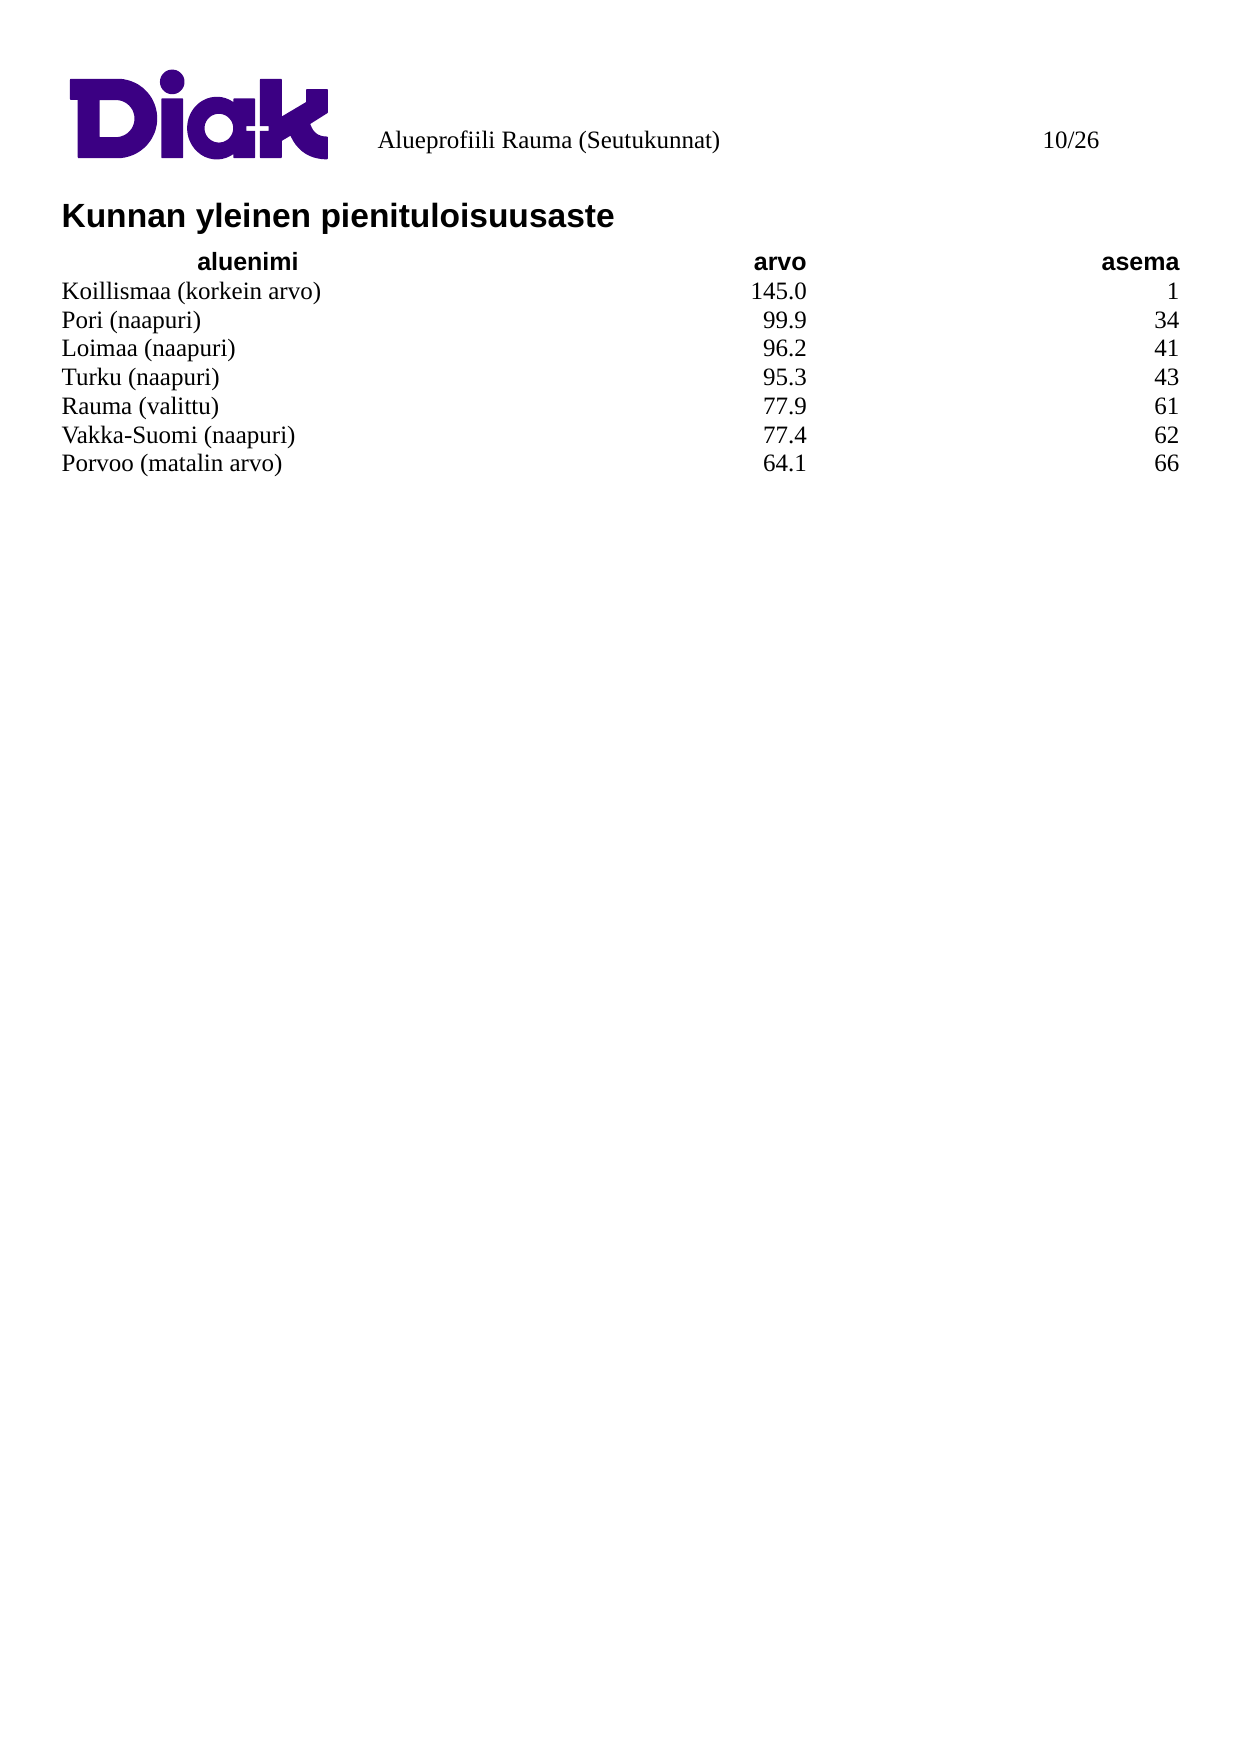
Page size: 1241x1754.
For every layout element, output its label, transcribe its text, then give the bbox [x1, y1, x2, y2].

table_cell 64.1 [434, 449, 806, 477]
table_cell 145.0 [434, 276, 806, 305]
table_cell 95.3 [434, 362, 806, 391]
table_cell 77.4 [434, 420, 806, 448]
table_cell Porvoo (matalin arvo) [61, 449, 434, 477]
table_cell 1 [806, 276, 1179, 305]
table_cell 43 [806, 362, 1179, 391]
table_cell 41 [806, 334, 1179, 362]
table_cell Vakka-Suomi (naapuri) [61, 420, 434, 448]
table_header asema [806, 247, 1179, 276]
table_cell 99.9 [434, 305, 806, 333]
table_cell 61 [806, 391, 1179, 420]
table_cell 62 [806, 420, 1179, 448]
table_header aluenimi [61, 247, 434, 276]
subtitle Kunnan yleinen pienituloisuusaste [61, 196, 1179, 235]
table_cell Rauma (valittu) [61, 391, 434, 420]
table_cell 96.2 [434, 334, 806, 362]
table_cell 66 [806, 449, 1179, 477]
table_cell 34 [806, 305, 1179, 333]
table_cell 77.9 [434, 391, 806, 420]
table_cell Koillismaa (korkein arvo) [61, 276, 434, 305]
table_cell Loimaa (naapuri) [61, 334, 434, 362]
table_cell Pori (naapuri) [61, 305, 434, 333]
table_header arvo [434, 247, 806, 276]
table_cell Turku (naapuri) [61, 362, 434, 391]
